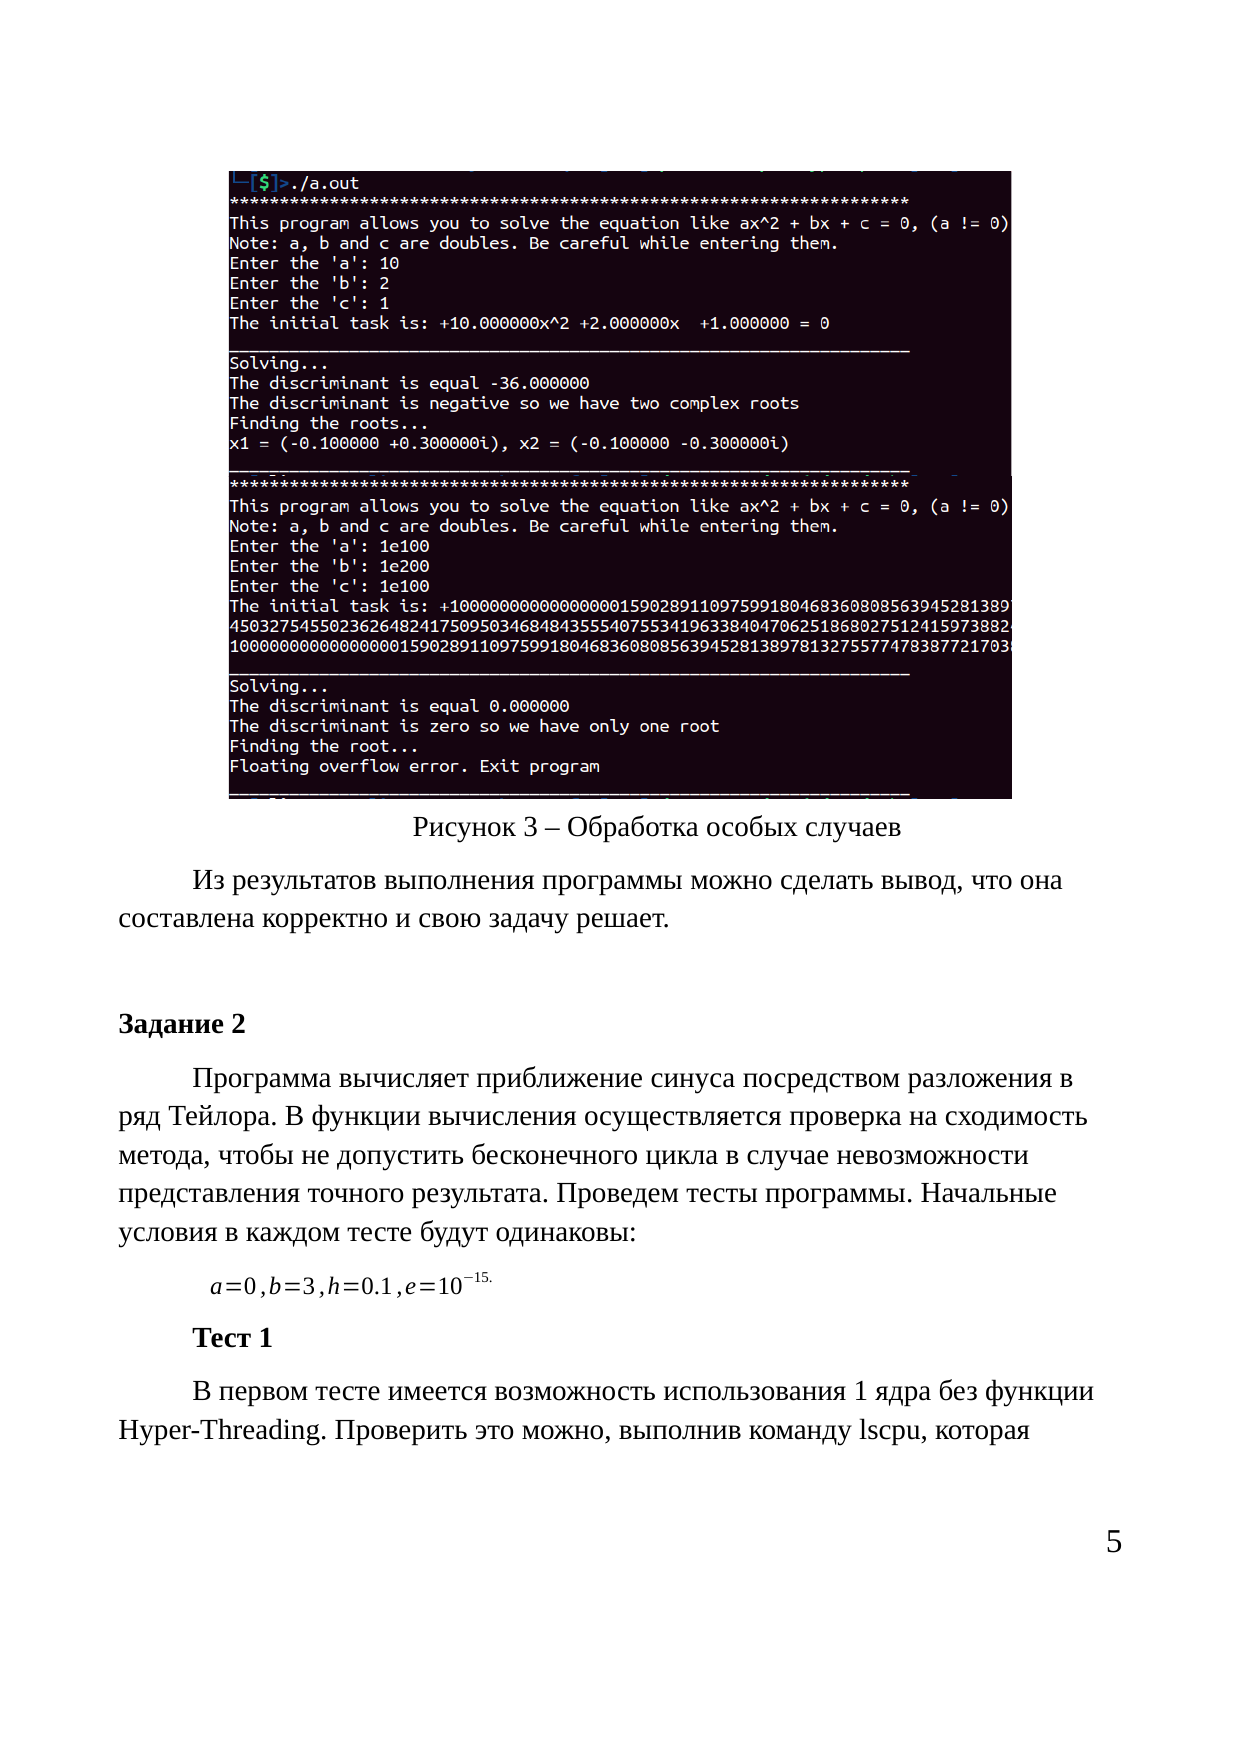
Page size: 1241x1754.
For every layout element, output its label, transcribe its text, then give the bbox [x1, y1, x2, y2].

text Задание 2 [118, 1007, 1122, 1040]
text Программа вычисляет приближение синуса посредством разложения в ряд Тейлора. В функции вычисления осуществляется проверка на сходимость метода, чтобы не допустить бесконечного цикла в случае невозможности представления точного результата. Проведем тесты программы. Начальные условия в каждом тесте будут одинаковы: [118, 1060, 1122, 1247]
picture [228, 171, 1012, 799]
text В первом тесте имеется возможность использования 1 ядра без функции Hyper-Threading. Проверить это можно, выполнив команду lscpu, которая [118, 1373, 1122, 1445]
text Тест 1 [118, 1320, 1122, 1354]
text Из результатов выполнения программы можно сделать вывод, что она составлена корректно и свою задачу решает. [118, 862, 1122, 934]
text Рисунок 3 – Обработка особых случаев [118, 809, 1122, 842]
